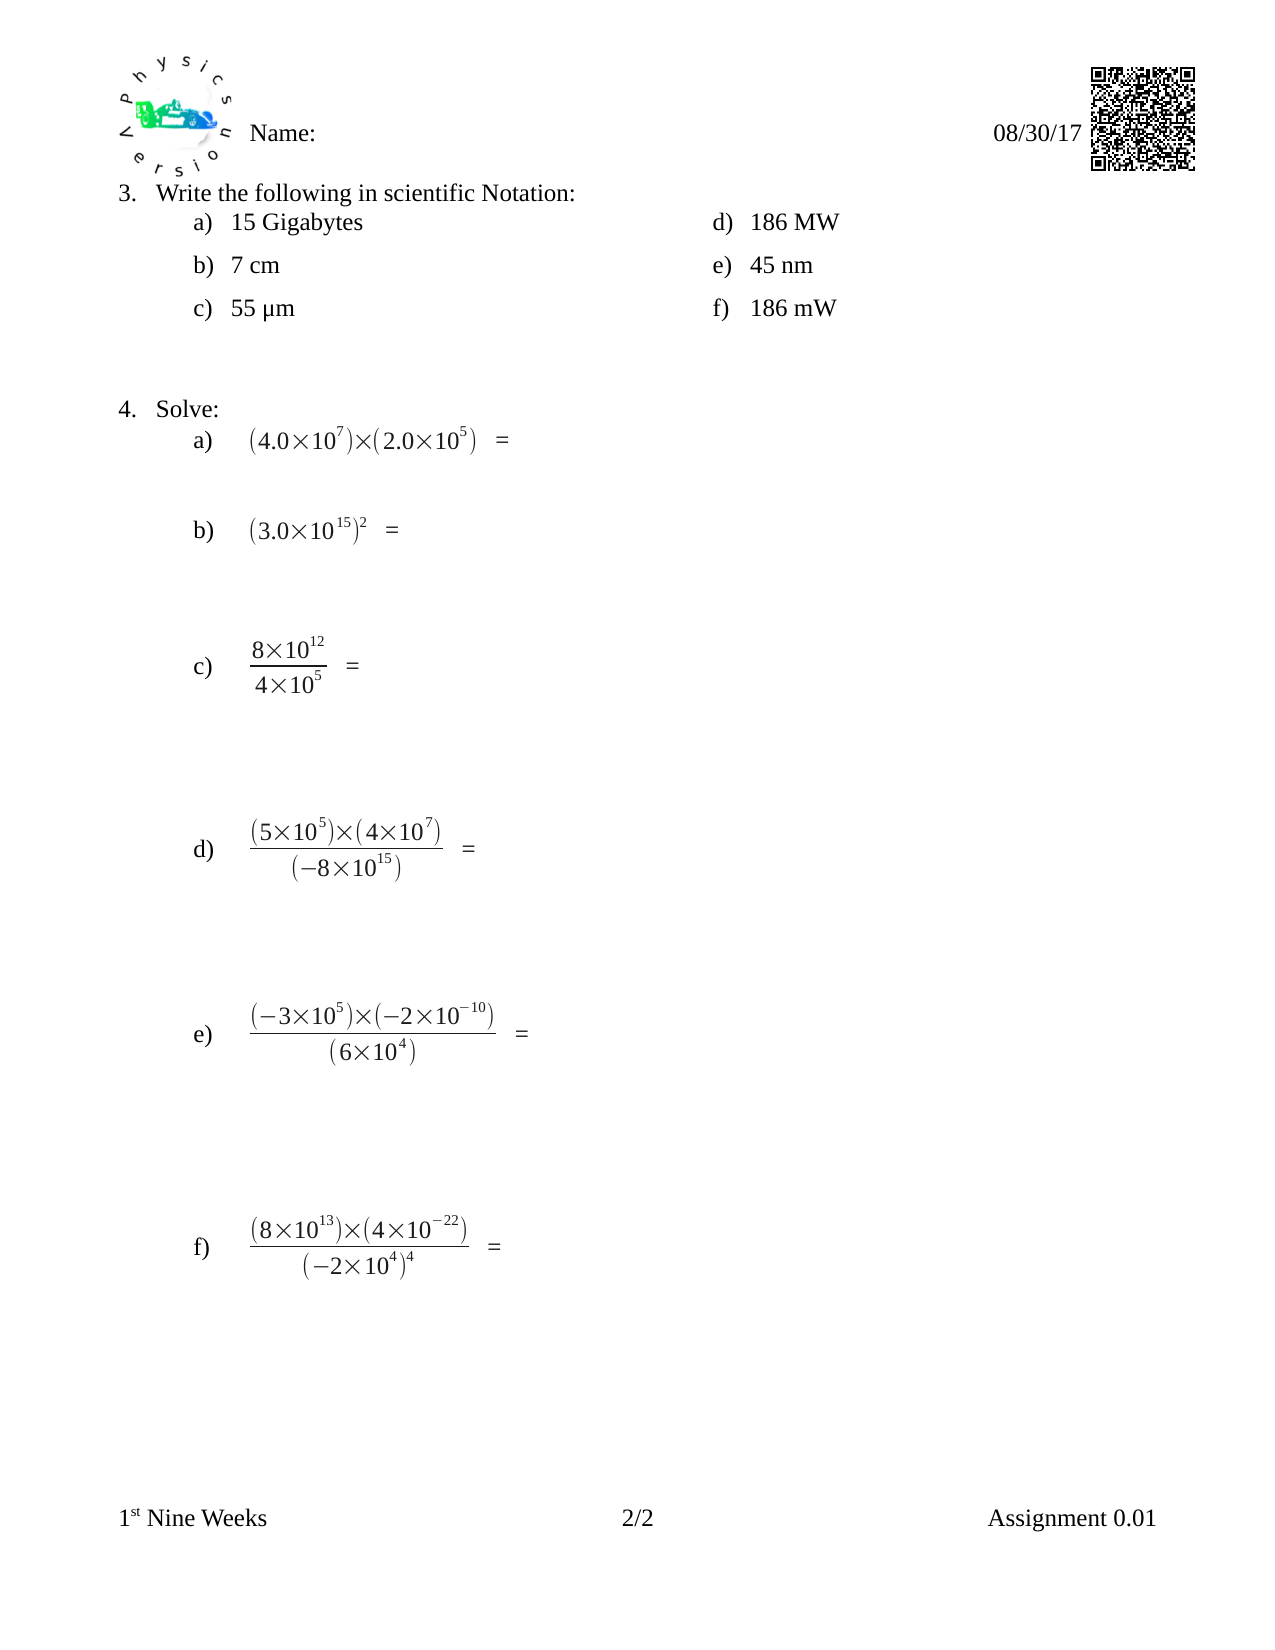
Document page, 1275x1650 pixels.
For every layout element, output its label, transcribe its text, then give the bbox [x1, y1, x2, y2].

list 186 MW [712, 207, 1157, 236]
list 55 μm [193, 293, 637, 322]
picture [1082, 58, 1203, 179]
list 186 mW [712, 293, 1157, 322]
list = [193, 513, 1157, 546]
picture [119, 56, 232, 177]
list 45 nm [712, 250, 1157, 279]
list 15 Gigabytes [193, 207, 637, 236]
list = [193, 632, 1157, 698]
list Solve: [118, 394, 1157, 423]
list = [193, 1212, 1157, 1281]
list Write the following in scientific Notation: [118, 176, 1157, 207]
list = [193, 423, 1157, 456]
list 7 cm [193, 250, 637, 279]
list = [193, 998, 1157, 1068]
list = [193, 813, 1157, 883]
